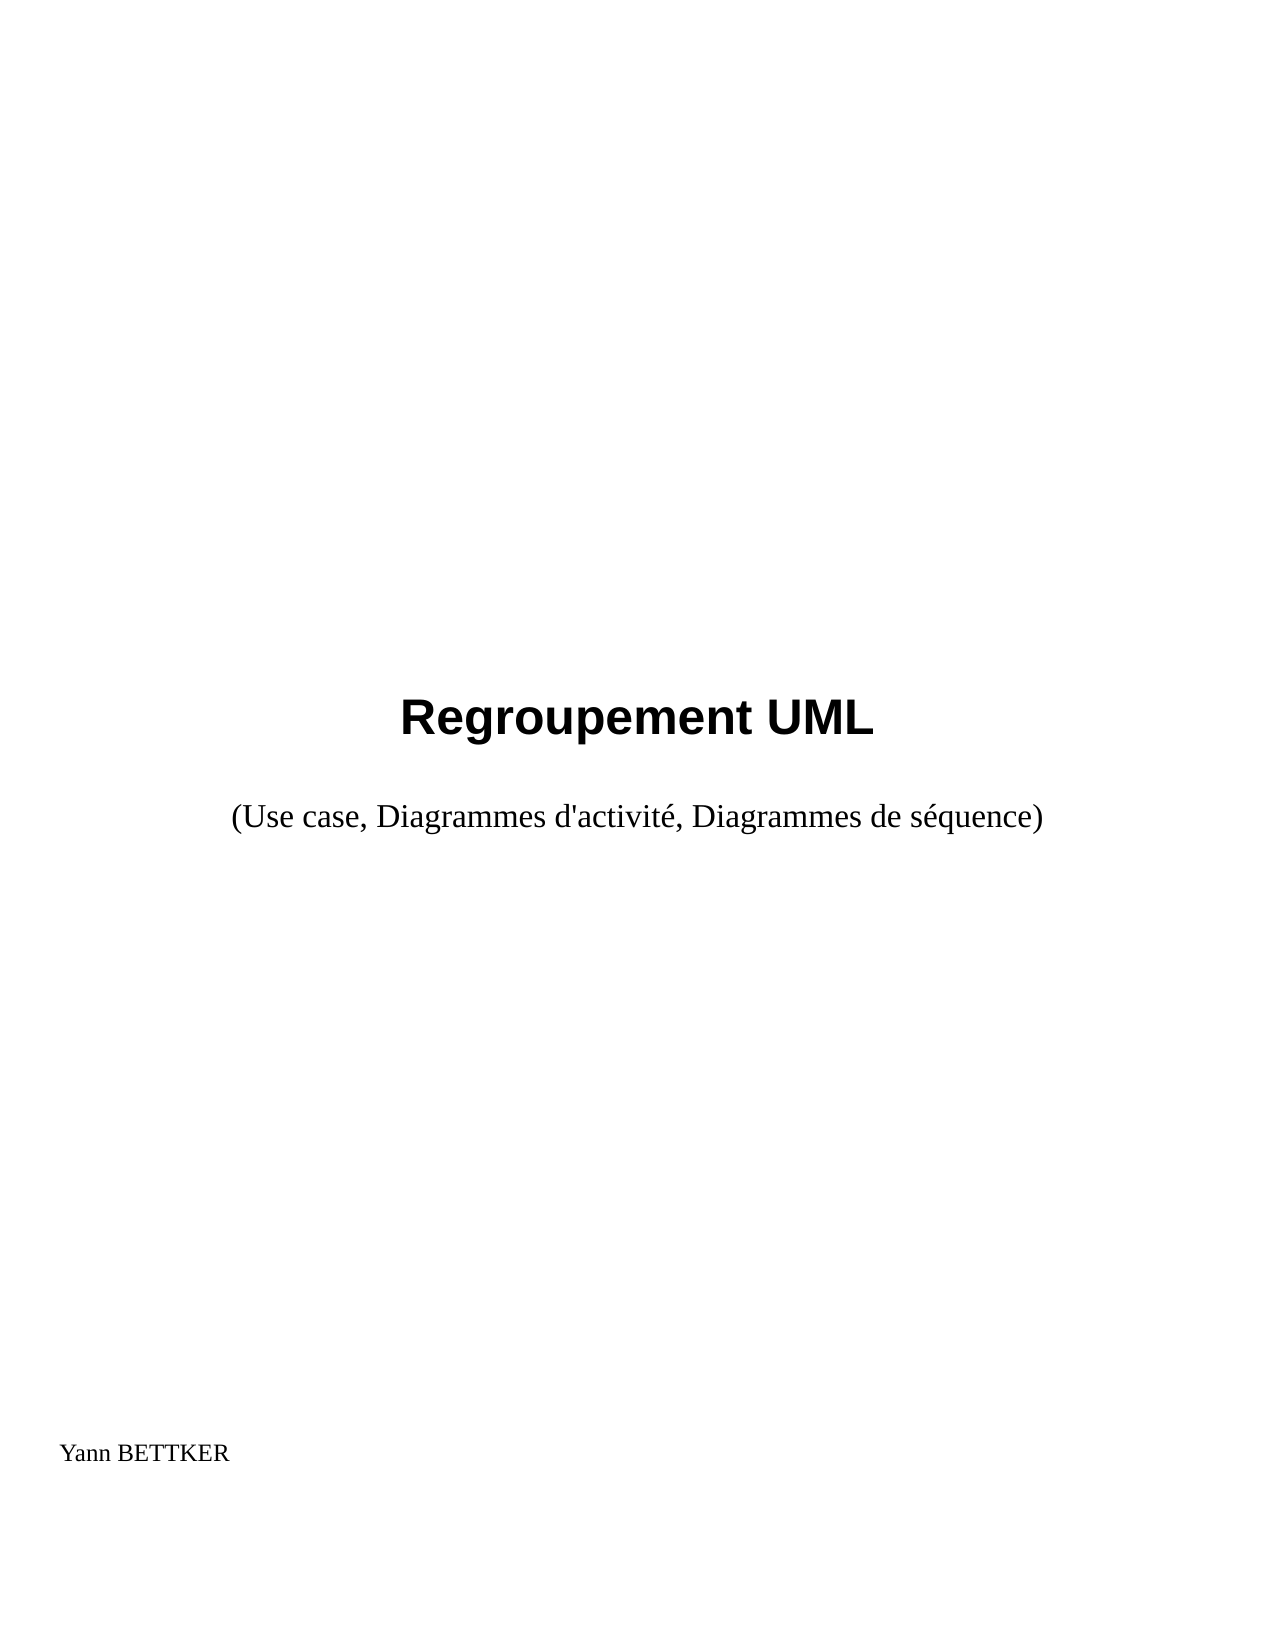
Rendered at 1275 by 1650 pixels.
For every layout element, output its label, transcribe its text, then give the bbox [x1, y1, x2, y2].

text (Use case, Diagrammes d'activité, Diagrammes de séquence) [59, 796, 1216, 834]
subtitle Regroupement UML [59, 688, 1216, 745]
text Yann BETTKER [59, 1438, 1216, 1467]
